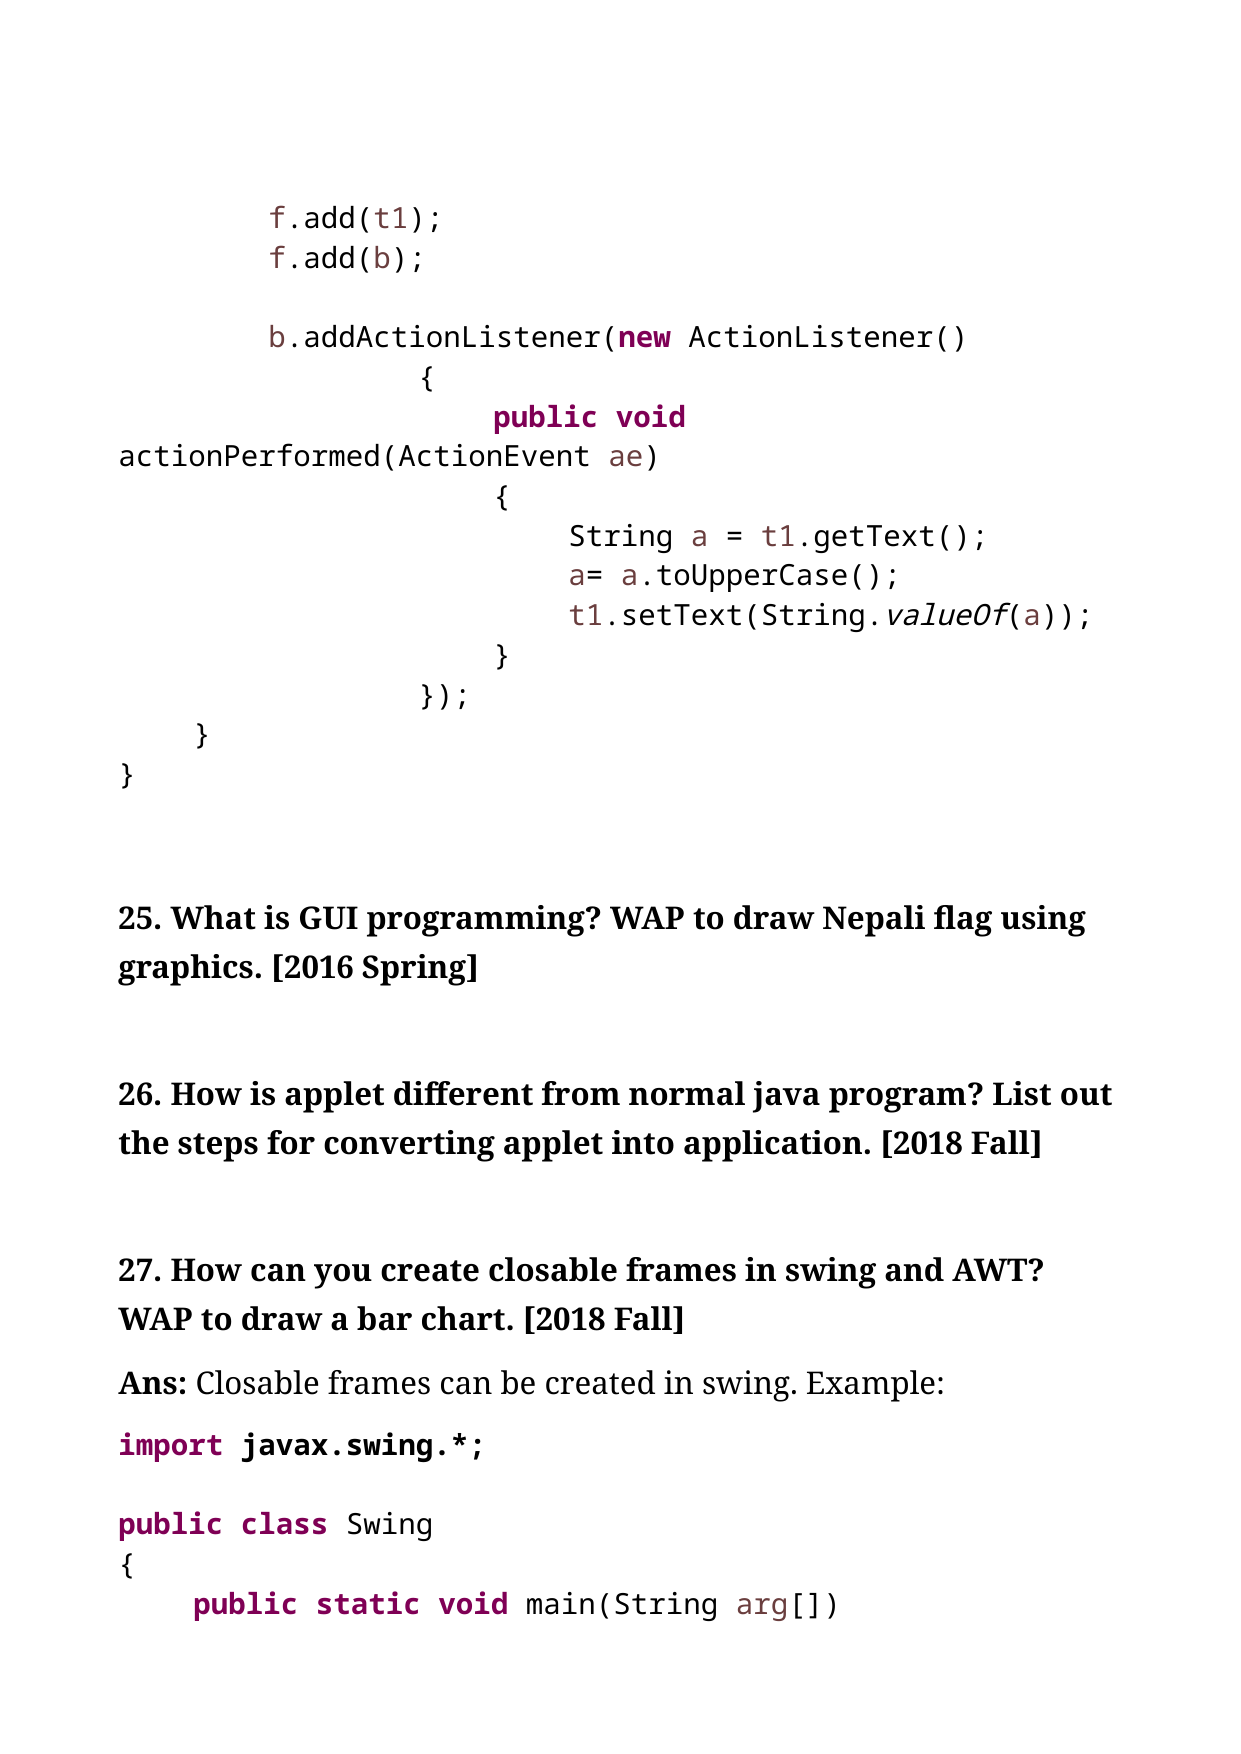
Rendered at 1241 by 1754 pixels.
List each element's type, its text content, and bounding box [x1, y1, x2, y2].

text import javax.swing.*; [118, 1424, 1122, 1464]
text } [118, 713, 1122, 753]
text { [118, 475, 1122, 515]
text public class Swing [118, 1503, 1122, 1543]
text } [118, 753, 1122, 793]
text 26. How is applet different from normal java program? List out the steps for converting applet into application. [2018 Fall] [118, 1072, 1122, 1164]
text { [118, 356, 1122, 396]
text t1.setText(String.valueOf(a)); [118, 594, 1122, 634]
text String a = t1.getText(); [118, 515, 1122, 555]
text } [118, 634, 1122, 674]
text }); [118, 674, 1122, 713]
text { [118, 1543, 1122, 1583]
text Ans: Closable frames can be created in swing. Example: [118, 1361, 1122, 1403]
text 27. How can you create closable frames in swing and AWT? WAP to draw a bar chart. [2018 Fall] [118, 1248, 1122, 1340]
text public void actionPerformed(ActionEvent ae) [118, 396, 1122, 475]
text f.add(t1); [118, 197, 1122, 237]
text 25. What is GUI programming? WAP to draw Nepali flag using graphics. [2016 Spring] [118, 896, 1122, 988]
text b.addActionListener(new ActionListener() [118, 317, 1122, 356]
text a= a.toUpperCase(); [118, 555, 1122, 594]
text f.add(b); [118, 237, 1122, 277]
text public static void main(String arg[]) [118, 1583, 1122, 1623]
